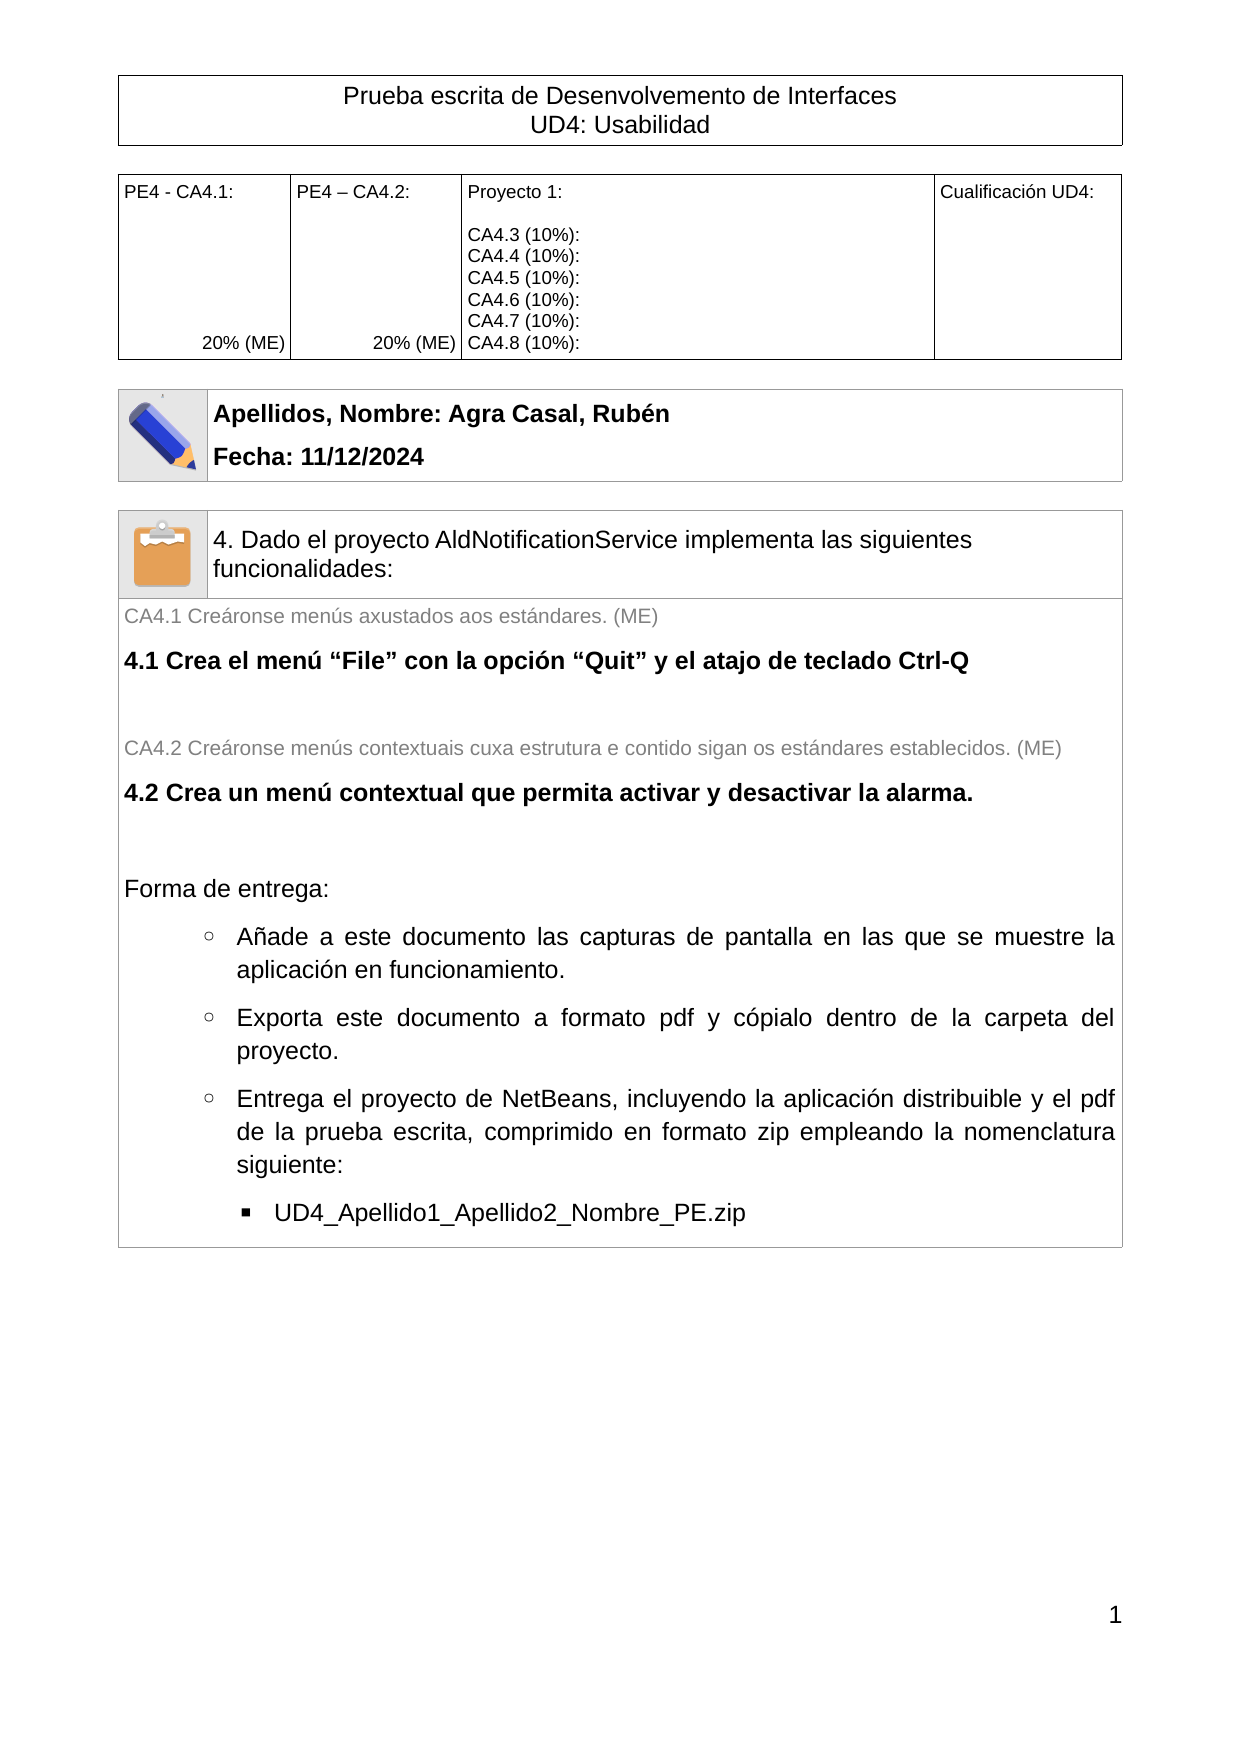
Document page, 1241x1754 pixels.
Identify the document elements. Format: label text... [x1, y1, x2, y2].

table_header Apellidos, Nombre: Agra Casal, Rubén Fecha: 11/12/2024 [208, 390, 1122, 481]
table_header PE4 – CA4.2: 20% (ME) [291, 175, 461, 359]
table_header Cualificación UD4: [935, 175, 1121, 359]
table_header Proyecto 1: CA4.3 (10%): CA4.4 (10%): CA4.5 (10%): CA4.6 (10%): CA4.7 (10%): CA4.8 (10%): [462, 175, 934, 359]
table_header 4. Dado el proyecto AldNotificationService implementa las siguientes funcionalidades: [208, 511, 1122, 598]
table_header [119, 511, 207, 598]
table_cell CA4.1 Creáronse menús axustados aos estándares. (ME) 4.1 Crea el menú “File” con la opción “Quit” y el atajo de teclado Ctrl-Q CA4.2 Creáronse menús contextuais cuxa estrutura e contido sigan os estándares establecidos. (ME) 4.2 Crea un menú contextual que permita activar y desactivar la alarma. Forma de entrega: Añade a este documento las capturas de pantalla en las que se muestre la aplicación en funcionamiento. Exporta este documento a formato pdf y cópialo dentro de la carpeta del proyecto. Entrega el proyecto de NetBeans, incluyendo la aplicación distribuible y el pdf de la prueba escrita, comprimido en formato zip empleando la nomenclatura siguiente: UD4_Apellido1_Apellido2_Nombre_PE.zip [119, 599, 1122, 1247]
table_header PE4 - CA4.1: 20% (ME) [119, 175, 290, 359]
table_header [119, 390, 207, 481]
